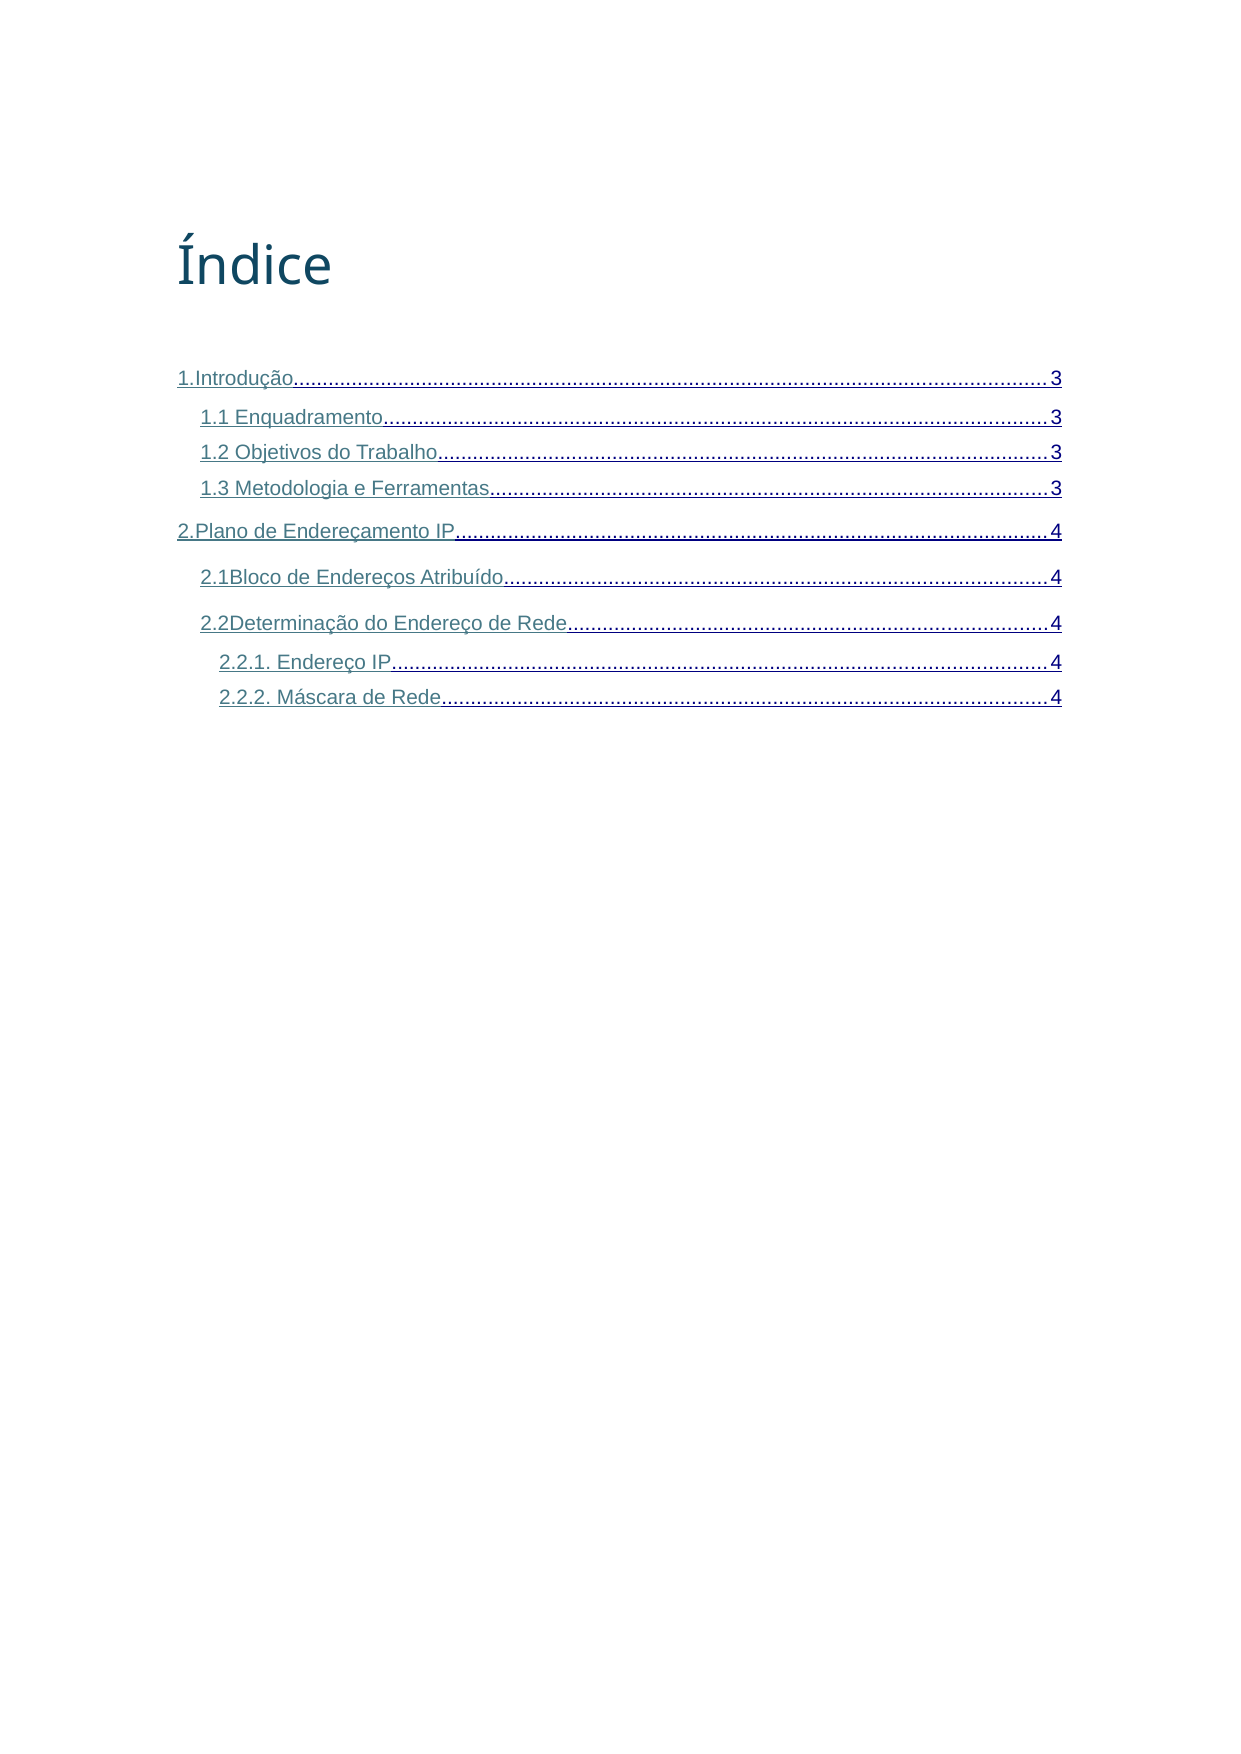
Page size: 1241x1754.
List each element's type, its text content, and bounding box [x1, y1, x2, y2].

text 1.2 Objetivos do Trabalho 3 [200, 440, 1063, 464]
text 2.2.1. Endereço IP 4 [219, 650, 1063, 674]
text 1.3 Metodologia e Ferramentas 3 [200, 476, 1063, 500]
text 2. Plano de Endereçamento IP 4 [177, 511, 1063, 545]
text 1. Introdução 3 [177, 358, 1063, 393]
text 2.2.2. Máscara de Rede 4 [219, 685, 1063, 709]
text 2.2 Determinação do Endereço de Rede 4 [200, 603, 1063, 638]
text 1.1 Enquadramento 3 [200, 405, 1063, 429]
text 2.1 Bloco de Endereços Atribuído 4 [200, 557, 1063, 591]
text Índice [177, 227, 1063, 301]
